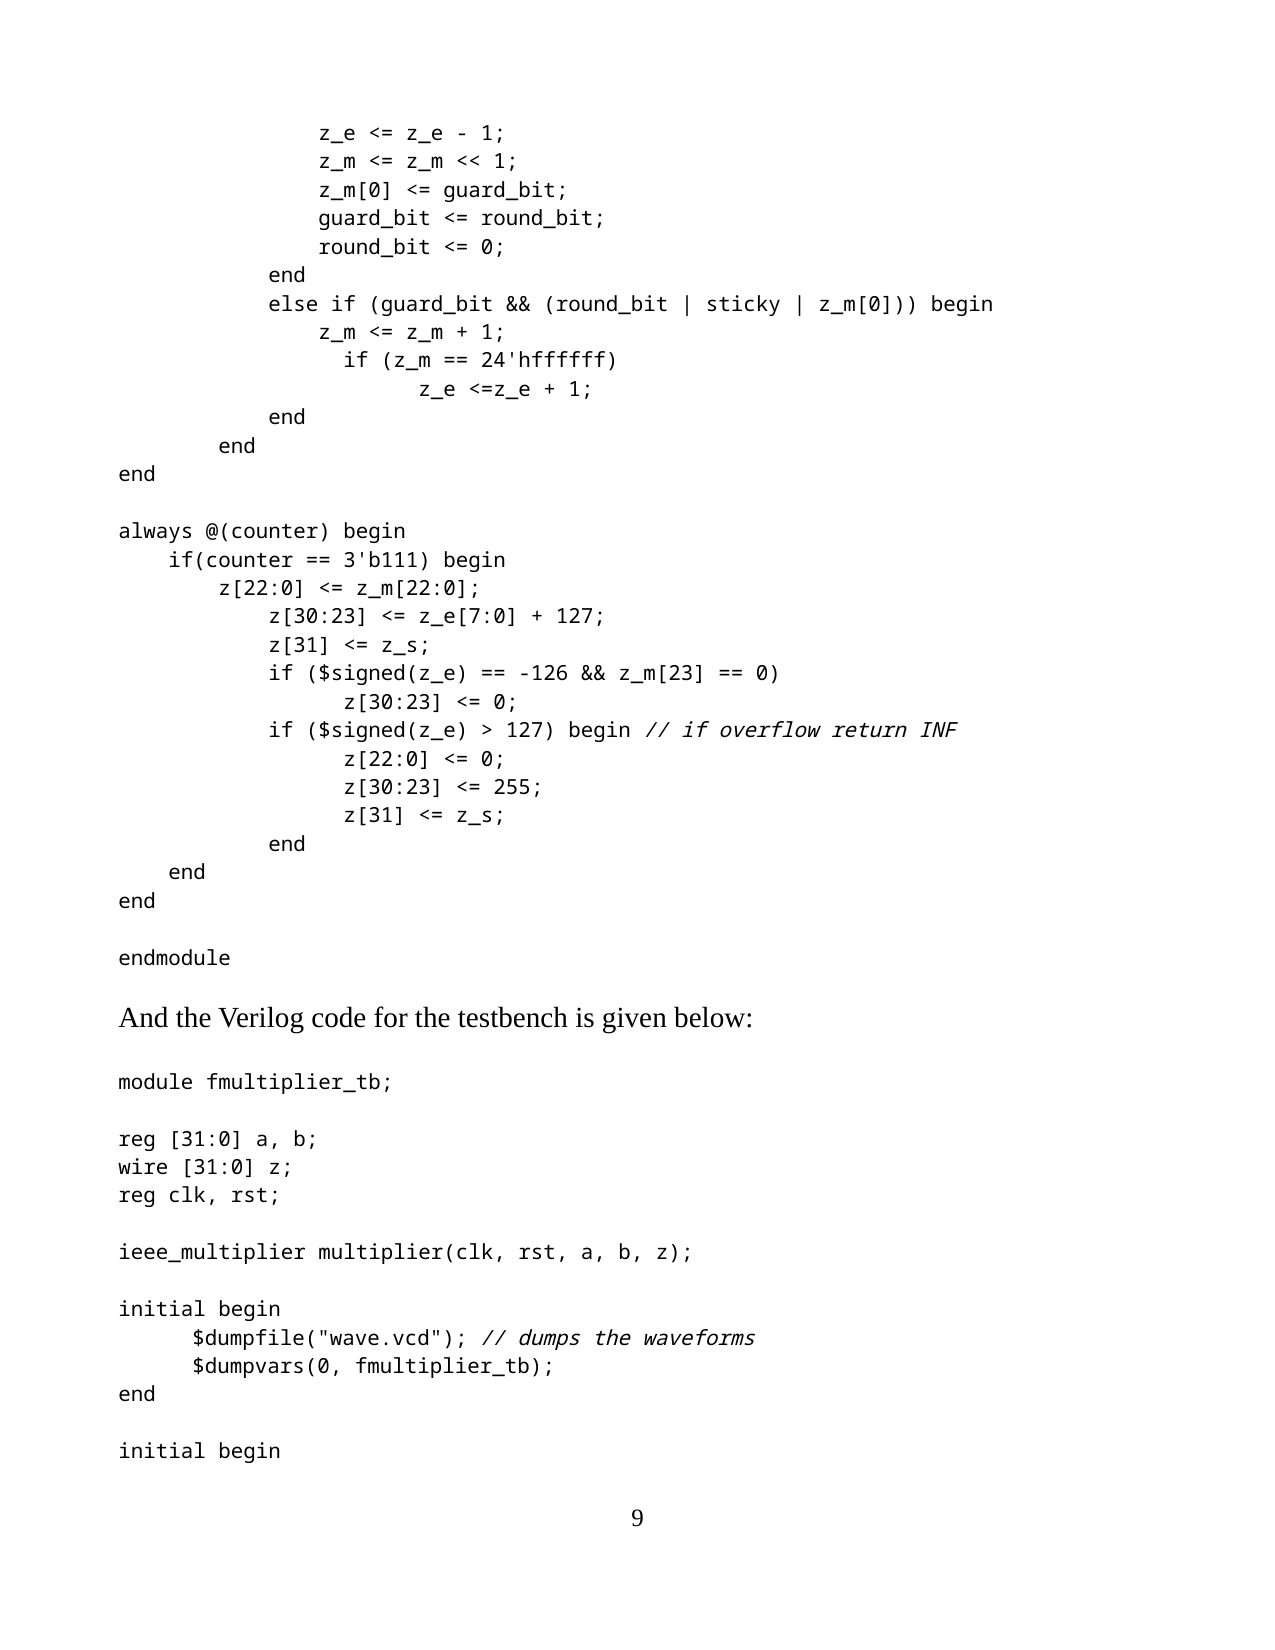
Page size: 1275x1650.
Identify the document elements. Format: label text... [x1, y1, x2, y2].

text z[30:23] <= 0; [118, 687, 1157, 715]
text if(counter == 3'b111) begin [118, 545, 1157, 573]
text if ($signed(z_e) > 127) begin // if overflow return INF [118, 715, 1157, 744]
text $dumpvars(0, fmultiplier_tb); [118, 1351, 1157, 1379]
text end [118, 886, 1157, 914]
text if ($signed(z_e) == -126 && z_m[23] == 0) [118, 658, 1157, 687]
text z_m <= z_m + 1; [118, 317, 1157, 346]
text z_m[0] <= guard_bit; [118, 175, 1157, 203]
text reg clk, rst; [118, 1181, 1157, 1209]
text initial begin [118, 1294, 1157, 1323]
text always @(counter) begin [118, 516, 1157, 545]
text z[22:0] <= z_m[22:0]; [118, 573, 1157, 602]
text reg [31:0] a, b; [118, 1124, 1157, 1152]
text end [118, 857, 1157, 886]
text $dumpfile("wave.vcd"); // dumps the waveforms [118, 1323, 1157, 1351]
text z_e <=z_e + 1; [118, 374, 1157, 402]
text else if (guard_bit && (round_bit | sticky | z_m[0])) begin [118, 289, 1157, 317]
text And the Verilog code for the testbench is given below: [118, 1000, 1157, 1033]
text z[31] <= z_s; [118, 801, 1157, 829]
text module fmultiplier_tb; [118, 1067, 1157, 1095]
text end [118, 459, 1157, 488]
text end [118, 431, 1157, 459]
text z[30:23] <= 255; [118, 772, 1157, 801]
text initial begin [118, 1436, 1157, 1465]
text guard_bit <= round_bit; [118, 203, 1157, 232]
text endmodule [118, 943, 1157, 971]
text ieee_multiplier multiplier(clk, rst, a, b, z); [118, 1237, 1157, 1266]
text z_m <= z_m << 1; [118, 147, 1157, 175]
text z[30:23] <= z_e[7:0] + 127; [118, 602, 1157, 630]
text end [118, 260, 1157, 289]
text if (z_m == 24'hffffff) [118, 346, 1157, 374]
text z[31] <= z_s; [118, 630, 1157, 658]
text wire [31:0] z; [118, 1152, 1157, 1181]
text end [118, 829, 1157, 857]
text z[22:0] <= 0; [118, 744, 1157, 772]
text end [118, 1379, 1157, 1408]
text round_bit <= 0; [118, 232, 1157, 260]
text z_e <= z_e - 1; [118, 118, 1157, 147]
text end [118, 402, 1157, 431]
